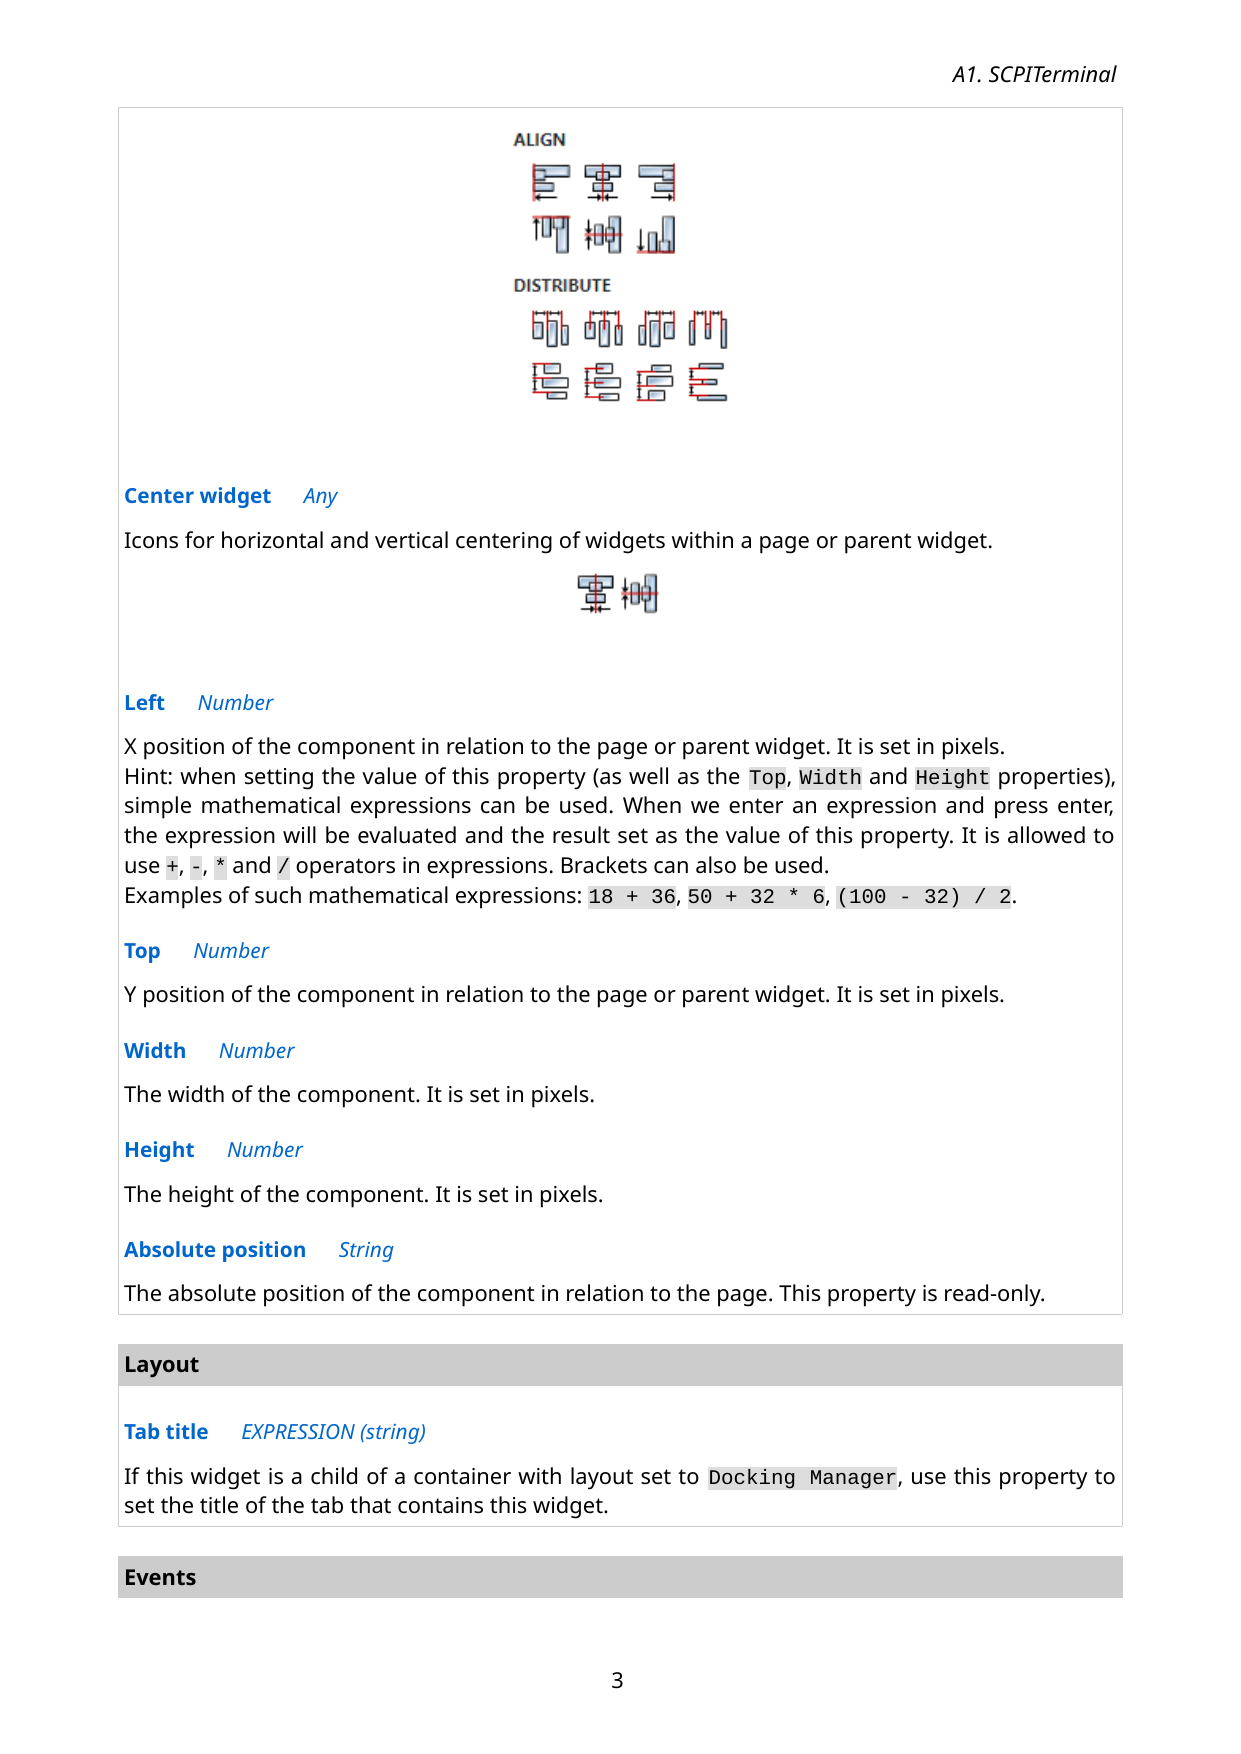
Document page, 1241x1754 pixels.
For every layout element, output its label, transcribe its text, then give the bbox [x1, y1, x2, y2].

table_cell Center widget Any Icons for horizontal and vertical centering of widgets within a page or parent widget. [119, 414, 1122, 619]
table_cell Tab title EXPRESSION (string) If this widget is a child of a container with layout set to Docking Manager, use this property to set the title of the tab that contains this widget. [119, 1386, 1122, 1526]
picture [572, 566, 668, 620]
table_cell Left Number X position of the component in relation to the page or parent widget. It is set in pixels. Hint: when setting the value of this property (as well as the Top, Width and Height properties), simple mathematical expressions can be used. When we enter an expression and press enter, the expression will be evaluated and the result set as the value of this property. It is allowed to use +, -, * and / operators in expressions. Brackets can also be used. Examples of such mathematical expressions: 18 + 36, 50 + 32 * 6, (100 - 32) / 2. Top Number Y position of the component in relation to the page or parent widget. It is set in pixels. Width Number The width of the component. It is set in pixels. Height Number The height of the component. It is set in pixels. Absolute position String The absolute position of the component in relation to the page. This property is read-only. [119, 620, 1122, 1314]
table_header Events [119, 1557, 1122, 1597]
table_cell [119, 108, 1122, 413]
picture [490, 124, 750, 414]
table_header Layout [119, 1345, 1122, 1385]
